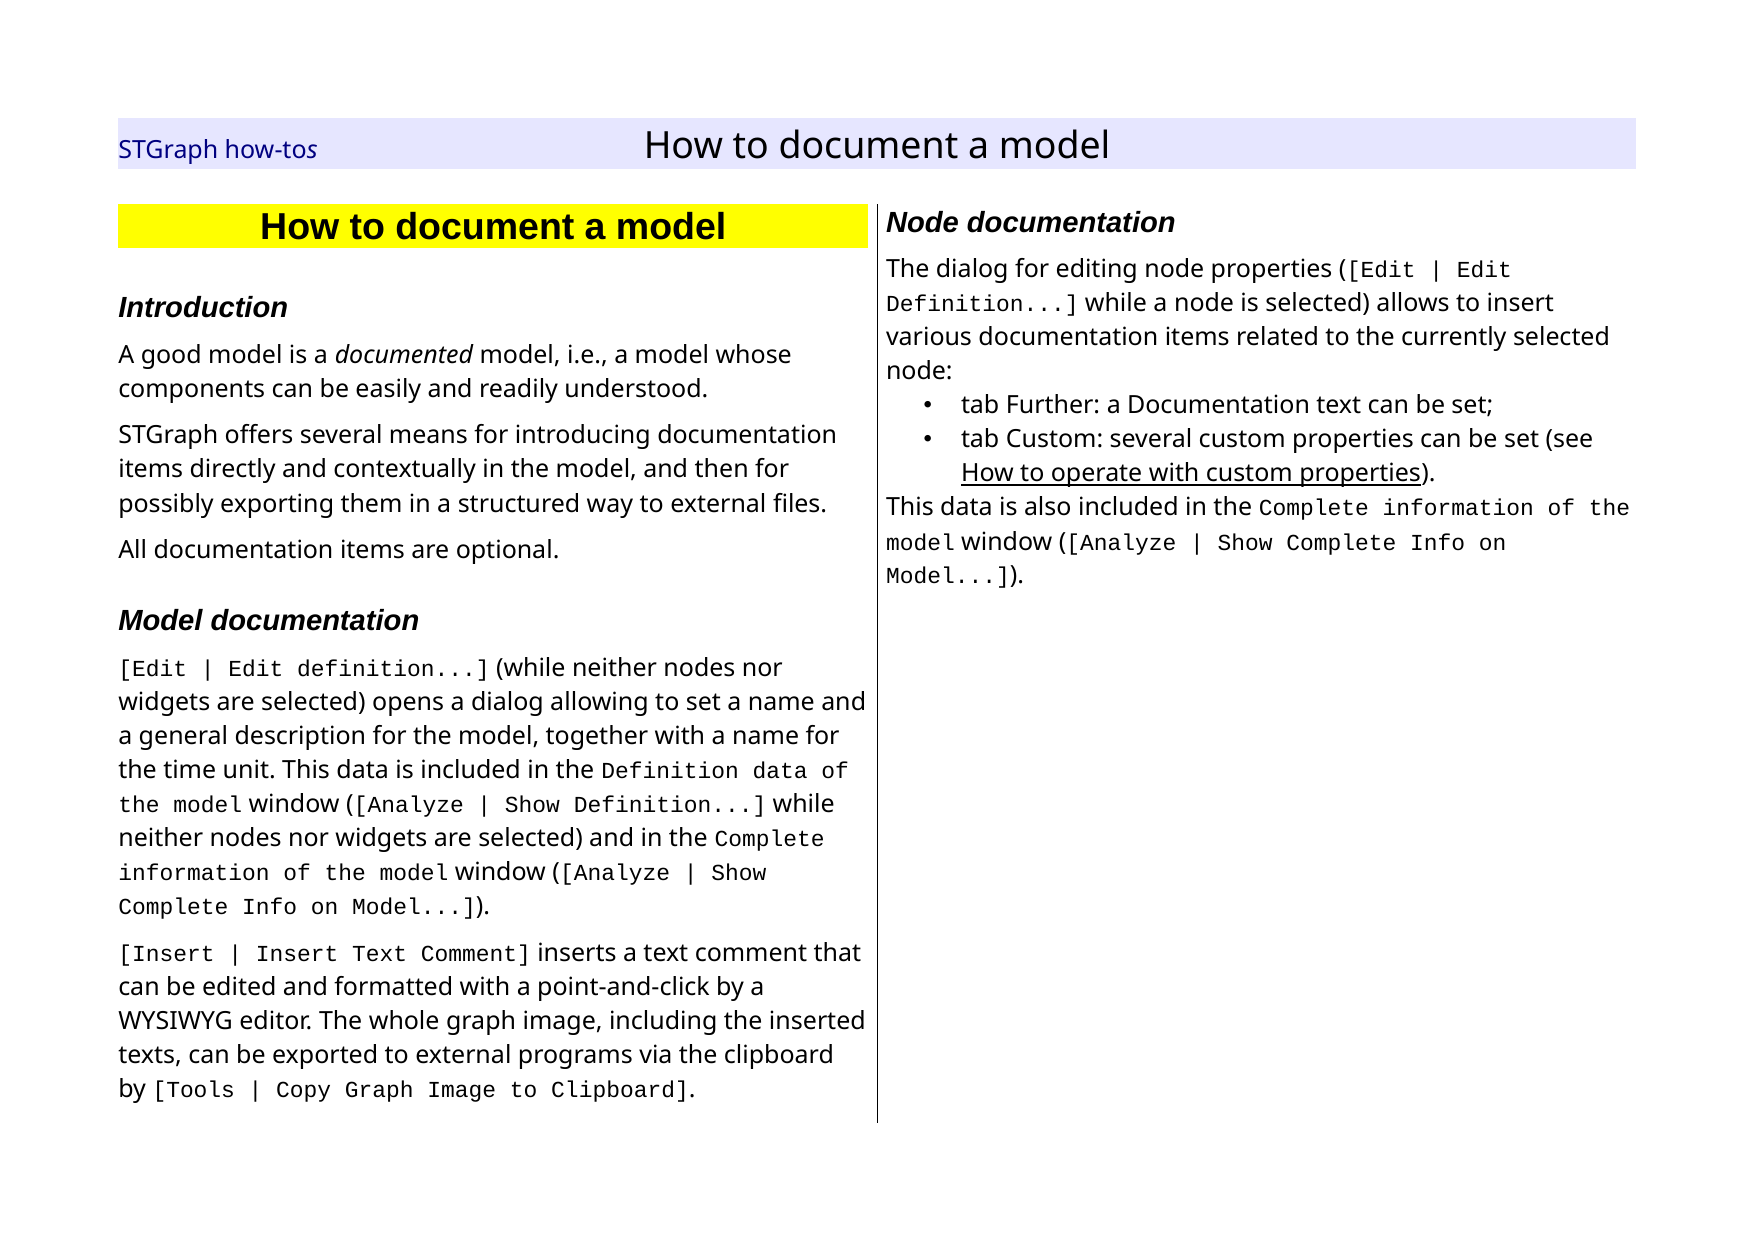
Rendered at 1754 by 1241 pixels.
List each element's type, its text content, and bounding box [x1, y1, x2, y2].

text [Edit | Edit definition...] (while neither nodes nor widgets are selected) opens a dialog allowing to set a name and a general description for the model, together with a name for the time unit. This data is included in the Definition data of the model window ([Analyze | Show Definition...] while neither nodes nor widgets are selected) and in the Complete information of the model window ([Analyze | Show Complete Info on Model...]). [118, 649, 868, 922]
text All documentation items are optional. [118, 532, 868, 566]
text [Insert | Insert Text Comment] inserts a text comment that can be edited and formatted with a point-and-click by a WYSIWYG editor. The whole graph image, including the inserted texts, can be exported to external programs via the clipboard by [Tools | Copy Graph Image to Clipboard]. [118, 934, 868, 1105]
subtitle Model documentation [118, 603, 868, 637]
text The dialog for editing node properties ([Edit | Edit Definition...] while a node is selected) allows to insert various documentation items related to the currently selected node: [886, 251, 1636, 387]
text STGraph offers several means for introducing documentation items directly and contextually in the model, and then for possibly exporting them in a structured way to external files. [118, 417, 868, 519]
subtitle Introduction [118, 290, 868, 324]
subtitle Node documentation [886, 204, 1636, 238]
list tab Further: a Documentation text can be set; [923, 387, 1636, 421]
text A good model is a documented model, i.e., a model whose components can be easily and readily understood. [118, 336, 868, 404]
subtitle How to document a model [118, 204, 868, 248]
text This data is also included in the Complete information of the model window ([Analyze | Show Complete Info on Model...]). [886, 489, 1636, 591]
list tab Custom: several custom properties can be set (see How to operate with custom properties). [923, 421, 1636, 489]
